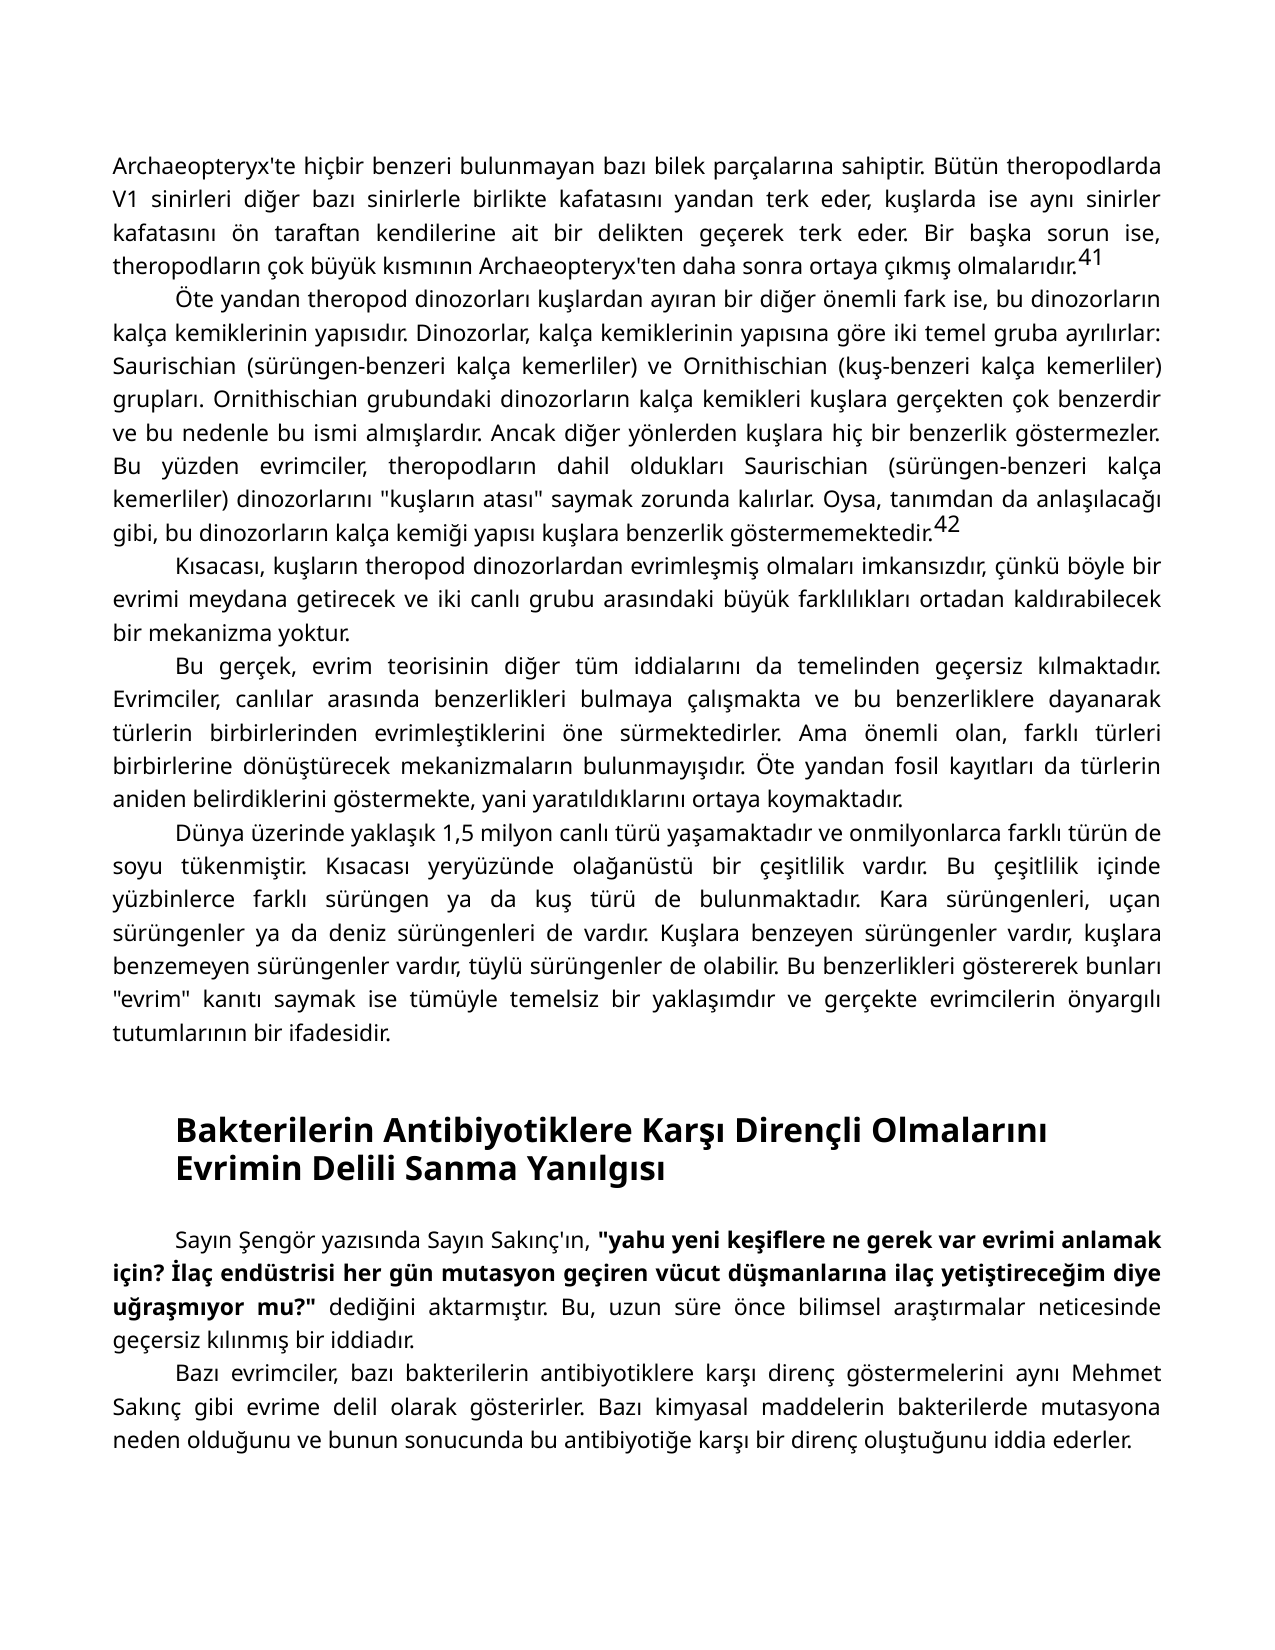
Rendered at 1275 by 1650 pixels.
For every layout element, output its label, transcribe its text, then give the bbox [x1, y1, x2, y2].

text Öte yandan theropod dinozorları kuşlardan ayıran bir diğer önemli fark ise, bu dinozorların kalça kemiklerinin yapısıdır. Dinozorlar, kalça kemiklerinin yapısına göre iki temel gruba ayrılırlar: Saurischian (sürüngen-benzeri kalça kemerliler) ve Ornithischian (kuş-benzeri kalça kemerliler) grupları. Ornithischian grubundaki dinozorların kalça kemikleri kuşlara gerçekten çok benzerdir ve bu nedenle bu ismi almışlardır. Ancak diğer yönlerden kuşlara hiç bir benzerlik göstermezler. Bu yüzden evrimciler, theropodların dahil oldukları Saurischian (sürüngen-benzeri kalça kemerliler) dinozorlarını "kuşların atası" saymak zorunda kalırlar. Oysa, tanımdan da anlaşılacağı gibi, bu dinozorların kalça kemiği yapısı kuşlara benzerlik göstermemektedir.42 [112, 281, 1162, 548]
text Sayın Şengör yazısında Sayın Sakınç'ın, "yahu yeni keşiflere ne gerek var evrimi anlamak için? İlaç endüstrisi her gün mutasyon geçiren vücut düşmanlarına ilaç yetiştireceğim diye uğraşmıyor mu?" dediğini aktarmıştır. Bu, uzun süre önce bilimsel araştırmalar neticesinde geçersiz kılınmış bir iddiadır. [112, 1222, 1162, 1355]
text Kısacası, kuşların theropod dinozorlardan evrimleşmiş olmaları imkansızdır, çünkü böyle bir evrimi meydana getirecek ve iki canlı grubu arasındaki büyük farklılıkları ortadan kaldırabilecek bir mekanizma yoktur. [112, 548, 1162, 648]
subtitle Evrimin Delili Sanma Yanılgısı [112, 1157, 1162, 1186]
text Dünya üzerinde yaklaşık 1,5 milyon canlı türü yaşamaktadır ve onmilyonlarca farklı türün de soyu tükenmiştir. Kısacası yeryüzünde olağanüstü bir çeşitlilik vardır. Bu çeşitlilik içinde yüzbinlerce farklı sürüngen ya da kuş türü de bulunmaktadır. Kara sürüngenleri, uçan sürüngenler ya da deniz sürüngenleri de vardır. Kuşlara benzeyen sürüngenler vardır, kuşlara benzemeyen sürüngenler vardır, tüylü sürüngenler de olabilir. Bu benzerlikleri göstererek bunları "evrim" kanıtı saymak ise tümüyle temelsiz bir yaklaşımdır ve gerçekte evrimcilerin önyargılı tutumlarının bir ifadesidir. [112, 814, 1162, 1048]
text Archaeopteryx'te hiçbir benzeri bulunmayan bazı bilek parçalarına sahiptir. Bütün theropodlarda V1 sinirleri diğer bazı sinirlerle birlikte kafatasını yandan terk eder, kuşlarda ise aynı sinirler kafatasını ön taraftan kendilerine ait bir delikten geçerek terk eder. Bir başka sorun ise, theropodların çok büyük kısmının Archaeopteryx'ten daha sonra ortaya çıkmış olmalarıdır.41 [112, 148, 1162, 281]
text Bazı evrimciler, bazı bakterilerin antibiyotiklere karşı direnç göstermelerini aynı Mehmet Sakınç gibi evrime delil olarak gösterirler. Bazı kimyasal maddelerin bakterilerde mutasyona neden olduğunu ve bunun sonucunda bu antibiyotiğe karşı bir direnç oluştuğunu iddia ederler. [112, 1355, 1162, 1455]
text Bu gerçek, evrim teorisinin diğer tüm iddialarını da temelinden geçersiz kılmaktadır. Evrimciler, canlılar arasında benzerlikleri bulmaya çalışmakta ve bu benzerliklere dayanarak türlerin birbirlerinden evrimleştiklerini öne sürmektedirler. Ama önemli olan, farklı türleri birbirlerine dönüştürecek mekanizmaların bulunmayışıdır. Öte yandan fosil kayıtları da türlerin aniden belirdiklerini göstermekte, yani yaratıldıklarını ortaya koymaktadır. [112, 648, 1162, 814]
subtitle Bakterilerin Antibiyotiklere Karşı Dirençli Olmalarını [112, 1119, 1162, 1148]
